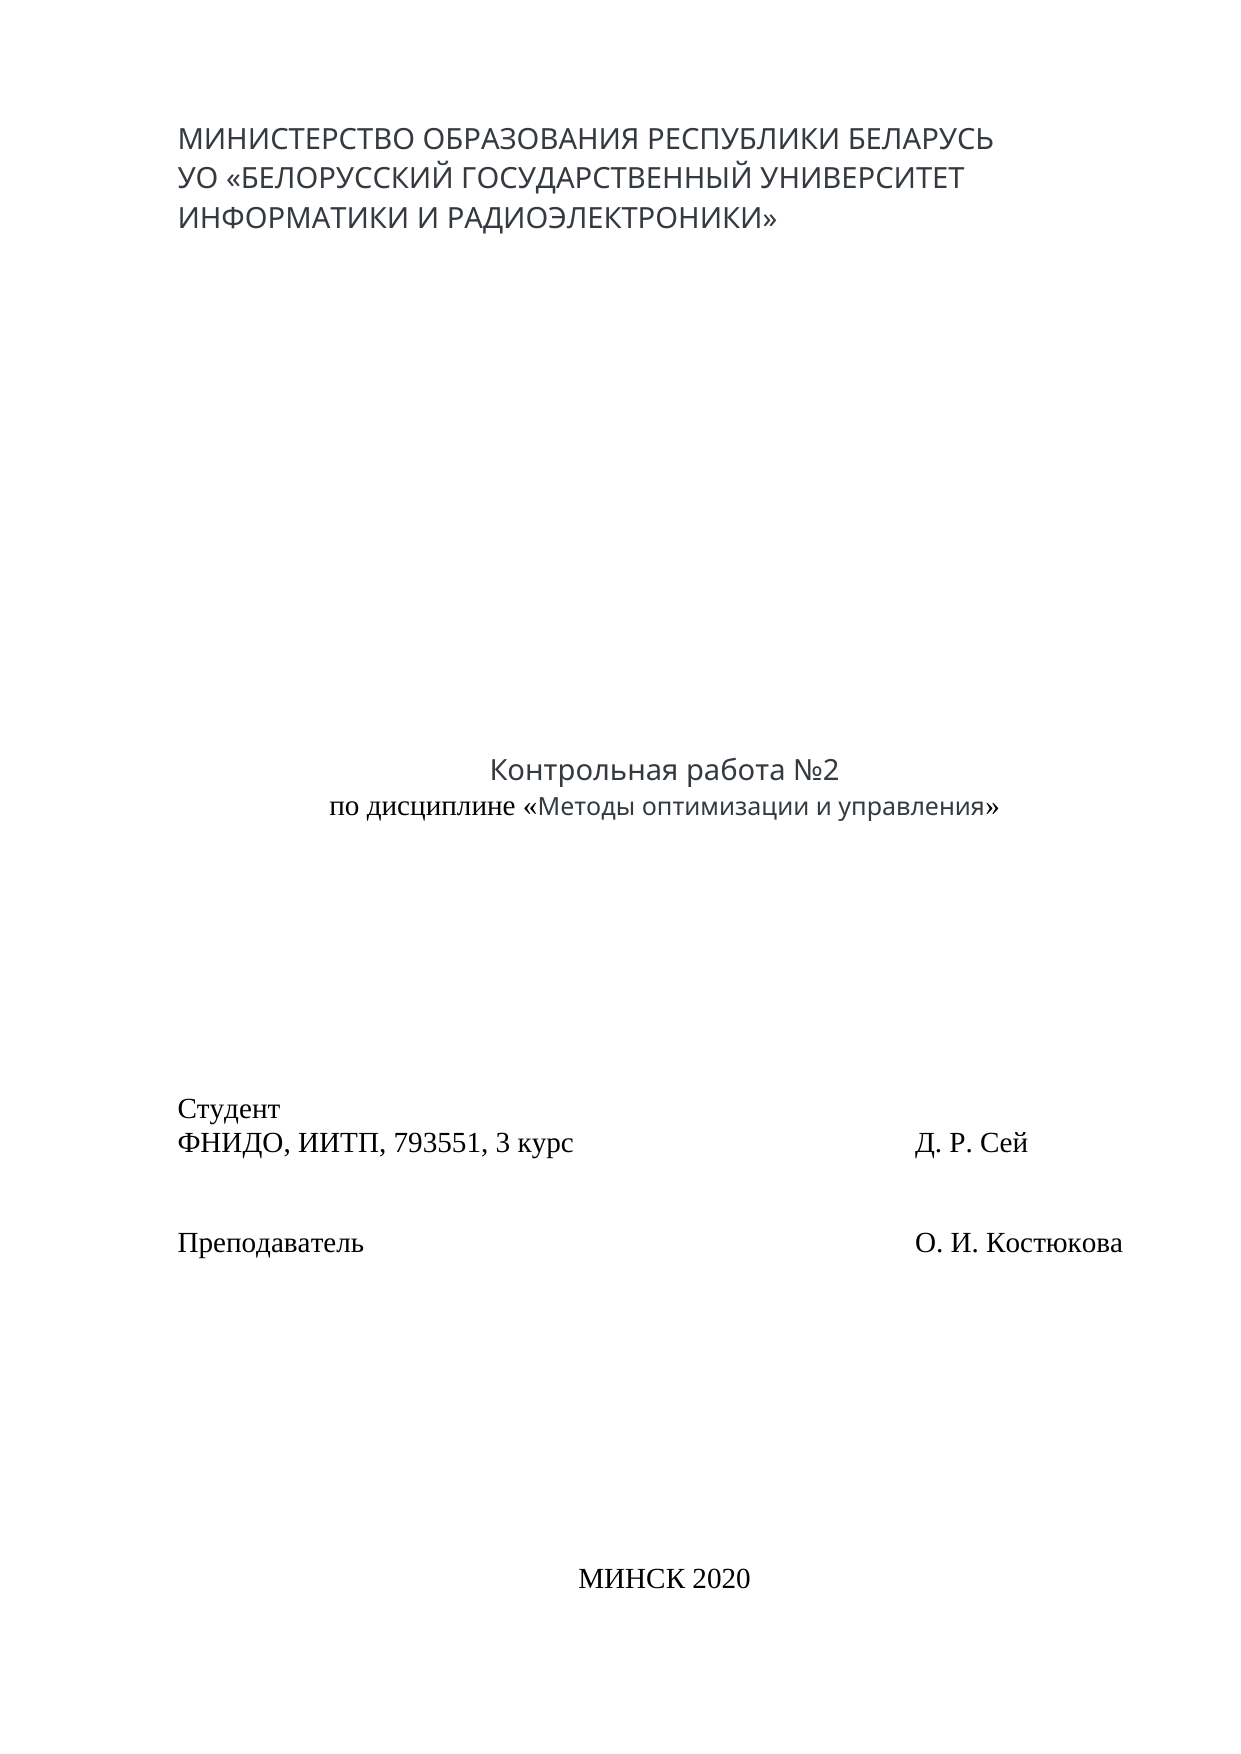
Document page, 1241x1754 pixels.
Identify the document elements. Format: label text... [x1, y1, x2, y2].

text Контрольная работа №2 [177, 749, 1152, 788]
text ФНИДО, ИИТП, 793551, 3 курс Д. Р. Сей [177, 1125, 1152, 1158]
text МИНИСТЕРСТВО ОБРАЗОВАНИЯ РЕСПУБЛИКИ БЕЛАРУСЬ [177, 118, 1152, 158]
text УО «БЕЛОРУССКИЙ ГОСУДАРСТВЕННЫЙ УНИВЕРСИТЕТ ИНФОРМАТИКИ И РАДИОЭЛЕКТРОНИКИ» [177, 158, 1152, 237]
text Преподаватель О. И. Костюкова [177, 1226, 1152, 1259]
text Студент [177, 1091, 1152, 1125]
text по дисциплине «Методы оптимизации и управления» [177, 788, 1152, 823]
text МИНСК 2020 [177, 1561, 1152, 1594]
